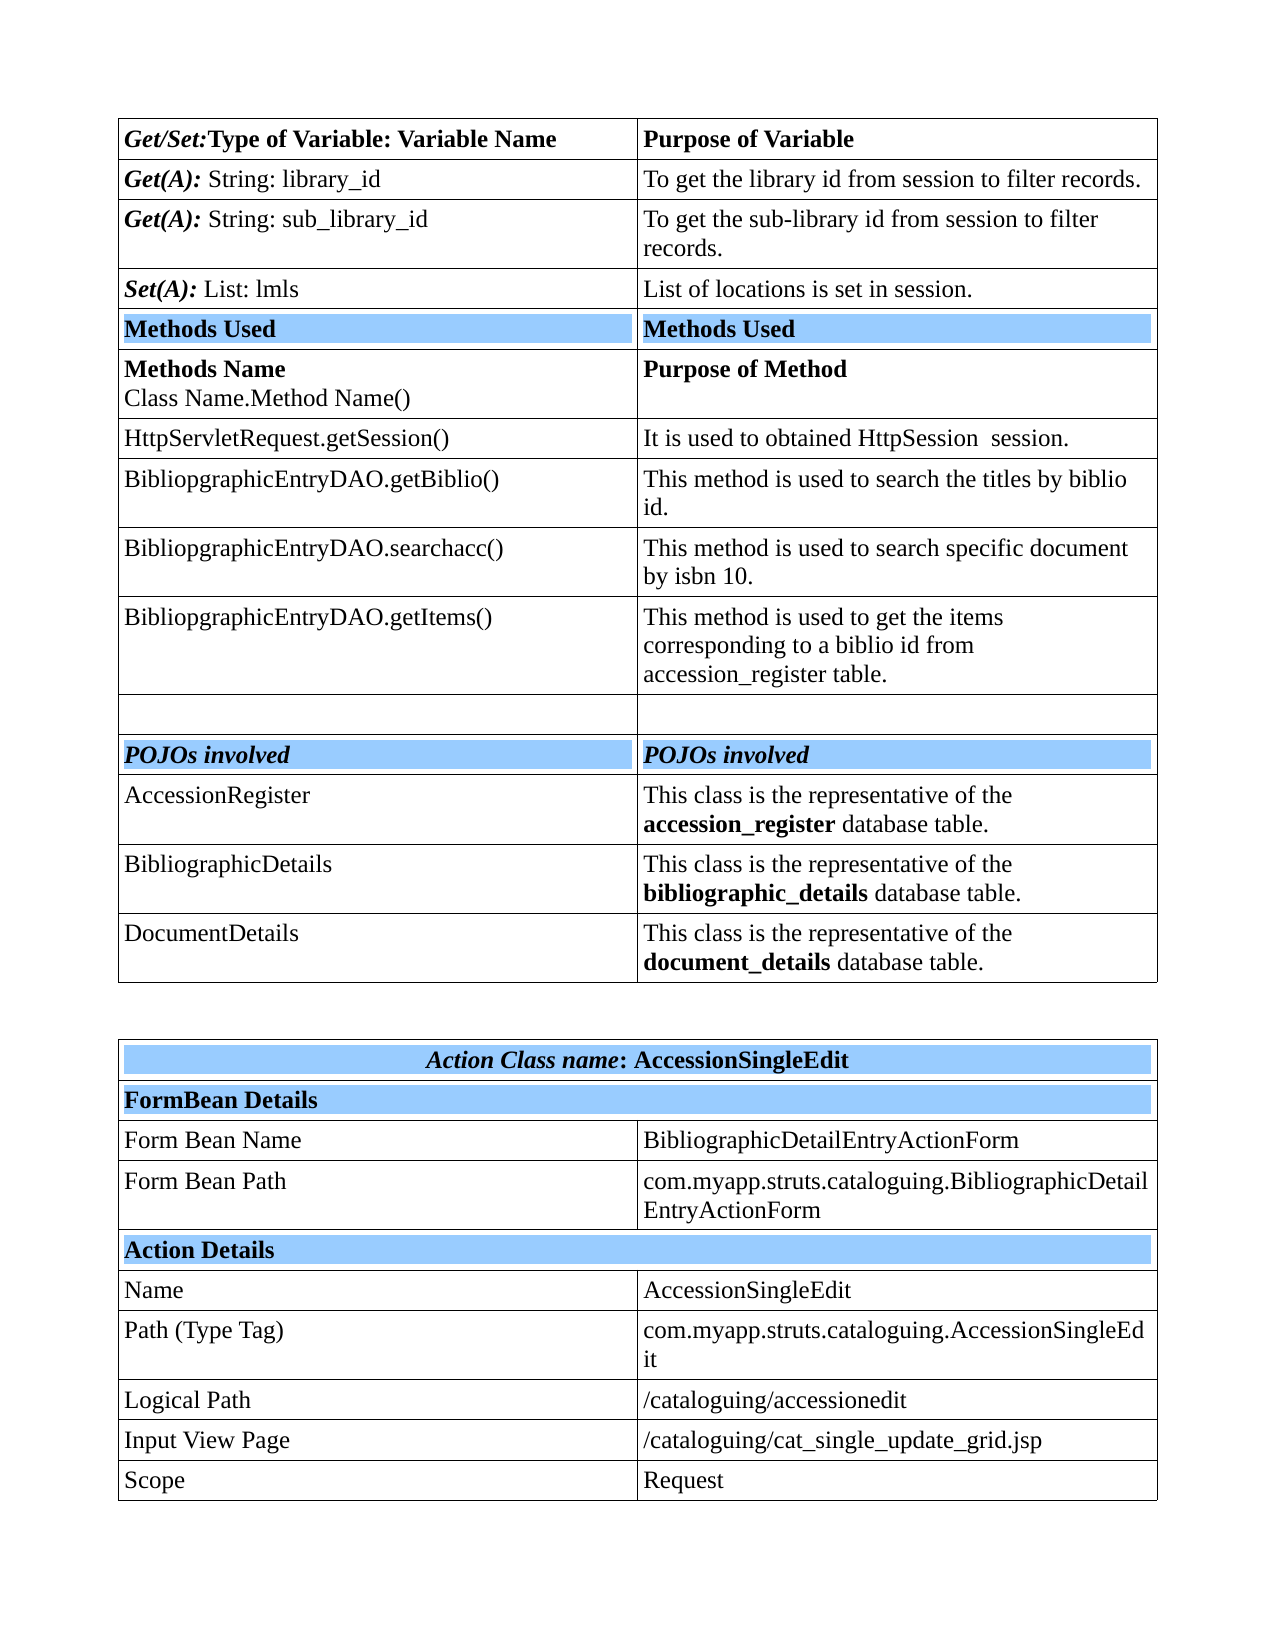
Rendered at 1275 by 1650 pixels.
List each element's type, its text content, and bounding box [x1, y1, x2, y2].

table_cell POJOs involved [119, 735, 637, 774]
table_cell com.myapp.struts.cataloguing.BibliographicDetailEntryActionForm [638, 1161, 1157, 1229]
table_cell FormBean Details [119, 1081, 1157, 1120]
table_cell com.myapp.struts.cataloguing.AccessionSingleEdit [638, 1311, 1157, 1379]
table_cell Purpose of Method [638, 350, 1157, 417]
table_cell /cataloguing/cat_single_update_grid.jsp [638, 1420, 1157, 1459]
table_cell This method is used to search the titles by biblio id. [638, 459, 1157, 527]
table_cell This class is the representative of the accession_register database table. [638, 775, 1157, 843]
table_cell It is used to obtained HttpSession session. [638, 419, 1157, 458]
table_cell BibliographicDetailEntryActionForm [638, 1121, 1157, 1160]
table_cell To get the sub-library id from session to filter records. [638, 200, 1157, 268]
table_cell Path (Type Tag) [119, 1311, 637, 1379]
table_cell This class is the representative of the document_details database table. [638, 914, 1157, 982]
table_header Action Class name: AccessionSingleEdit [119, 1040, 1157, 1079]
table_cell Methods Name Class Name.Method Name() [119, 350, 637, 417]
table_cell Methods Used [119, 309, 637, 348]
table_cell DocumentDetails [119, 914, 637, 982]
table_cell Methods Used [638, 309, 1157, 348]
table_cell Name [119, 1271, 637, 1310]
table_cell This class is the representative of the bibliographic_details database table. [638, 845, 1157, 912]
table_cell AccessionRegister [119, 775, 637, 843]
table_cell BibliopgraphicEntryDAO.getBiblio() [119, 459, 637, 527]
table_cell HttpServletRequest.getSession() [119, 419, 637, 458]
table_cell Form Bean Name [119, 1121, 637, 1160]
table_cell Get(A): String: sub_library_id [119, 200, 637, 268]
table_cell Set(A): List: lmls [119, 269, 637, 308]
table_cell Request [638, 1461, 1157, 1500]
table_cell Action Details [119, 1230, 1157, 1269]
table_cell List of locations is set in session. [638, 269, 1157, 308]
table_cell Form Bean Path [119, 1161, 637, 1229]
table_cell To get the library id from session to filter records. [638, 160, 1157, 199]
table_cell This method is used to search specific document by isbn 10. [638, 528, 1157, 596]
table_cell [638, 695, 1157, 734]
table_cell Logical Path [119, 1380, 637, 1419]
table_cell /cataloguing/accessionedit [638, 1380, 1157, 1419]
table_cell AccessionSingleEdit [638, 1271, 1157, 1310]
table_cell Get/Set:Type of Variable: Variable Name [119, 119, 637, 158]
table_cell BibliopgraphicEntryDAO.getItems() [119, 597, 637, 694]
table_cell This method is used to get the items corresponding to a biblio id from accession_register table. [638, 597, 1157, 694]
table_cell Input View Page [119, 1420, 637, 1459]
table_cell Purpose of Variable [638, 119, 1157, 158]
table_cell Get(A): String: library_id [119, 160, 637, 199]
table_cell BibliographicDetails [119, 845, 637, 912]
table_cell POJOs involved [638, 735, 1157, 774]
table_cell Scope [119, 1461, 637, 1500]
table_cell BibliopgraphicEntryDAO.searchacc() [119, 528, 637, 596]
table_cell [119, 695, 637, 734]
